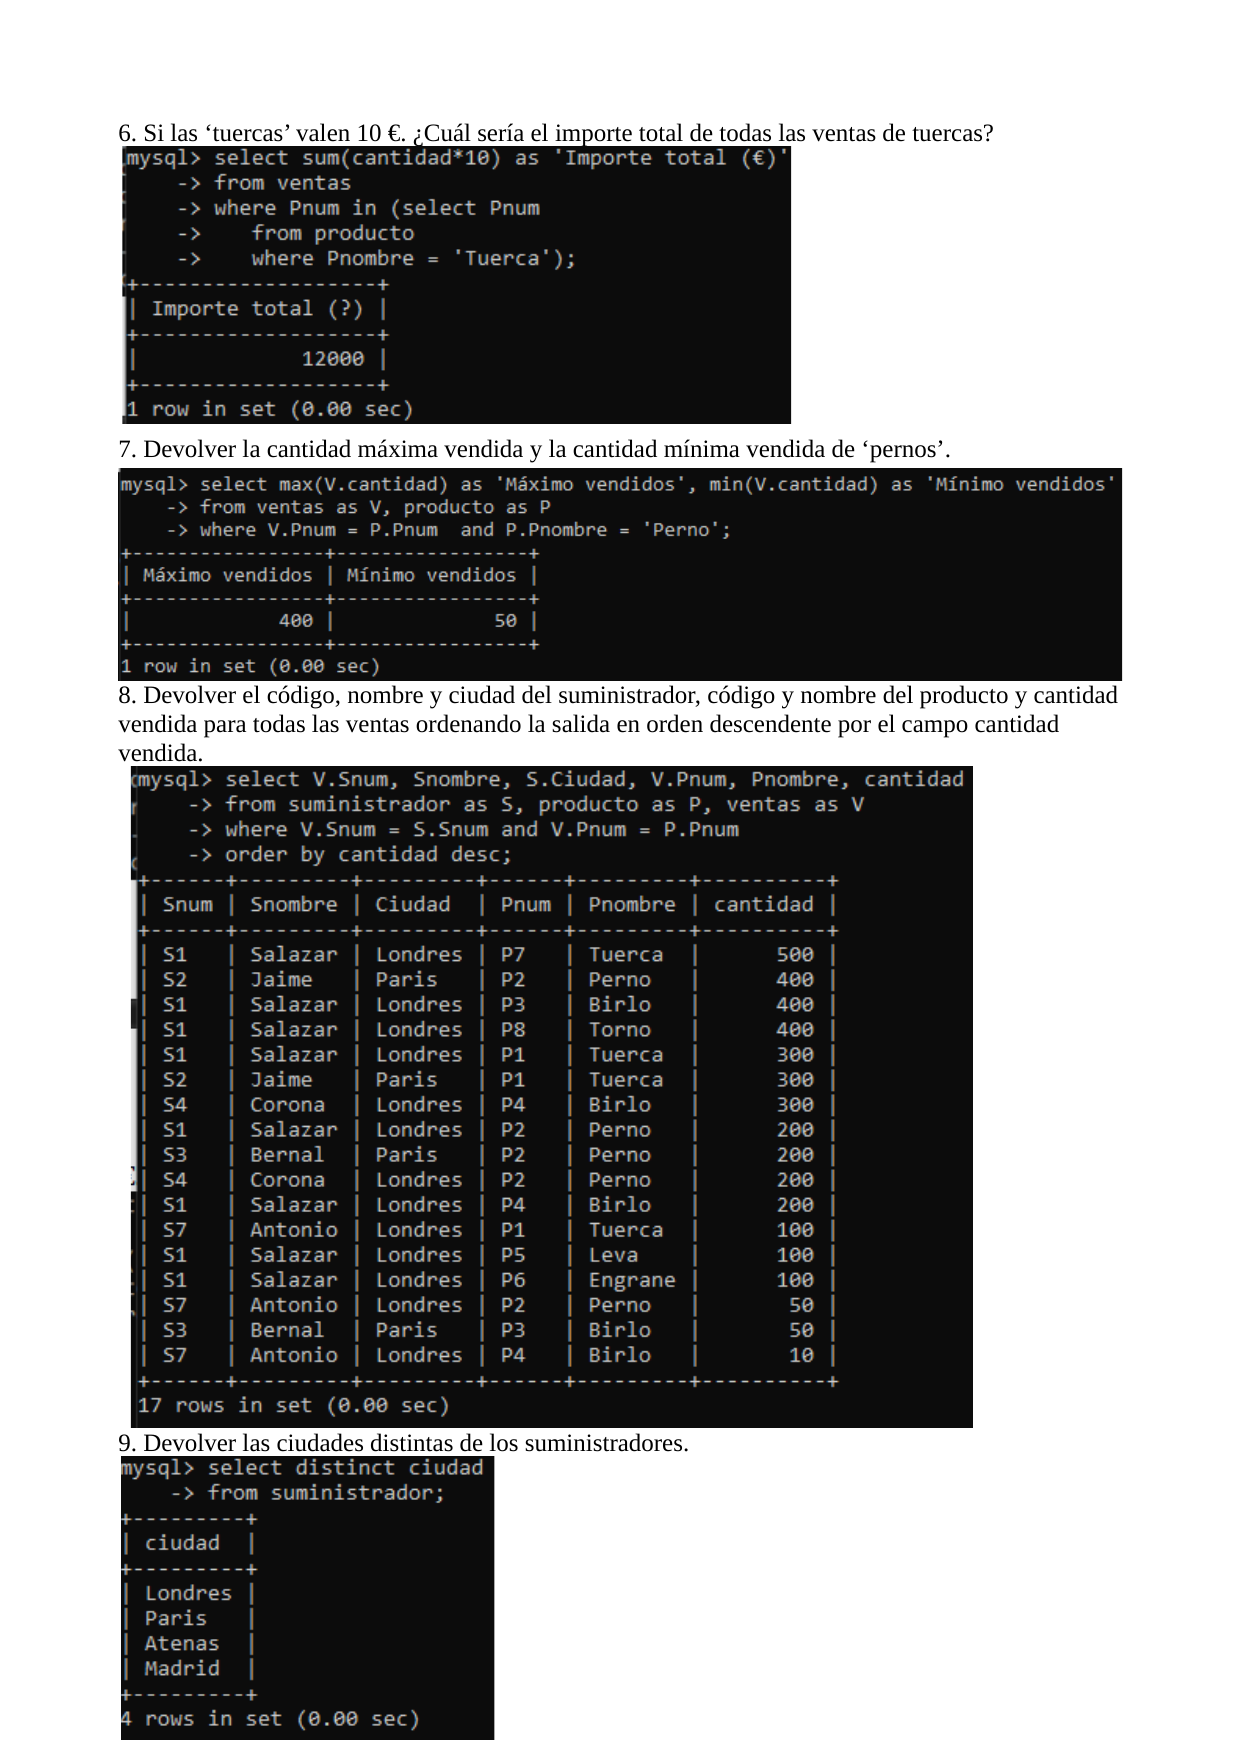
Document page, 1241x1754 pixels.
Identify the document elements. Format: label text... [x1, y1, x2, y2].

picture [130, 766, 973, 1428]
text [118, 463, 1122, 468]
picture [121, 1456, 495, 1740]
text 9. Devolver las ciudades distintas de los suministradores. [118, 1428, 1122, 1457]
text 6. Si las ‘tuercas’ valen 10 €. ¿Cuál sería el importe total de todas las ventas de tuercas? [118, 118, 1122, 147]
text 8. Devolver el código, nombre y ciudad del suministrador, código y nombre del producto y cantidad vendida para todas las ventas ordenando la salida en orden descendente por el campo cantidad vendida. [118, 681, 1122, 767]
text 7. Devolver la cantidad máxima vendida y la cantidad mínima vendida de ‘pernos’. [118, 434, 1122, 463]
picture [122, 146, 792, 424]
picture [118, 468, 1123, 681]
